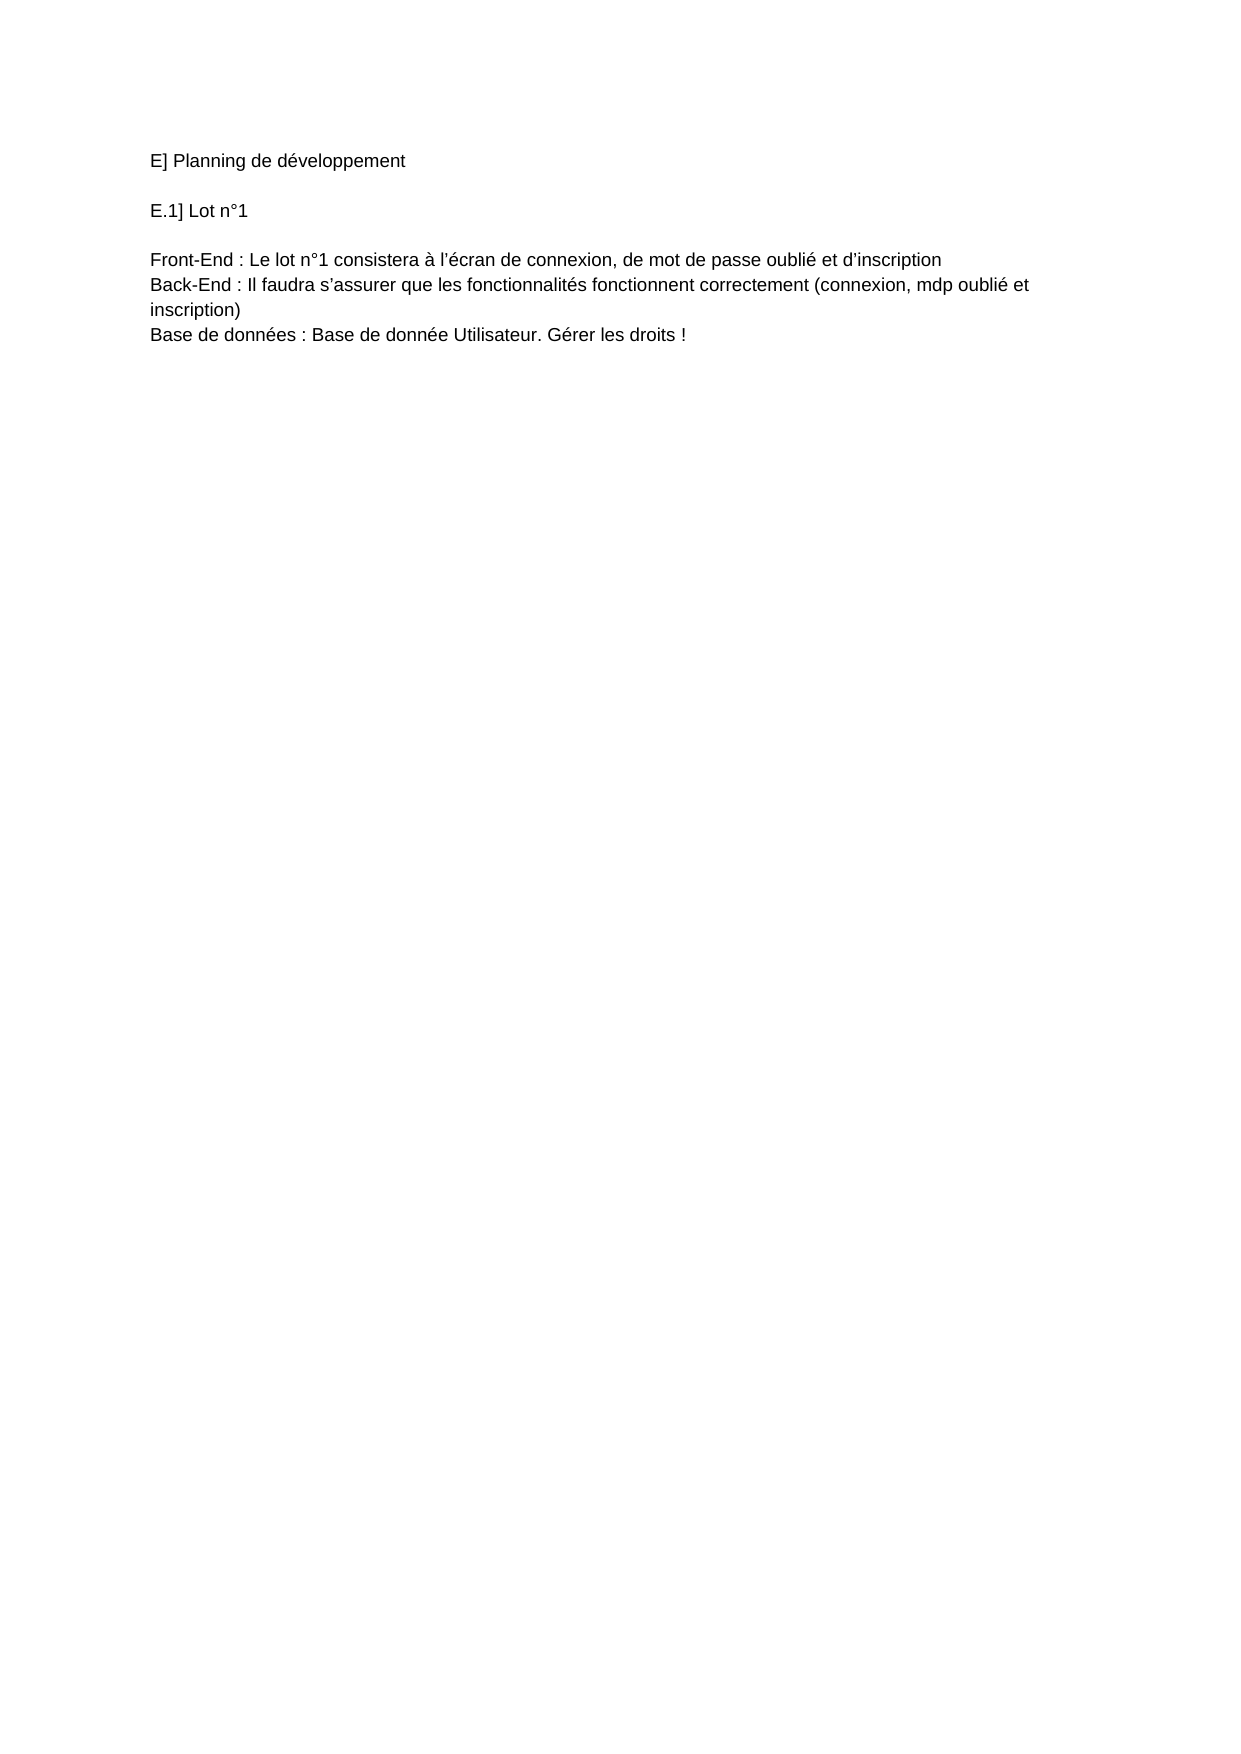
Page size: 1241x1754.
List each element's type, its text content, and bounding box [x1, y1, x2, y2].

text Base de données : Base de donnée Utilisateur. Gérer les droits ! [150, 323, 1090, 345]
text Front-End : Le lot n°1 consistera à l’écran de connexion, de mot de passe oublié et d’inscription [150, 249, 1090, 271]
text Back-End : Il faudra s’assurer que les fonctionnalités fonctionnent correctement (connexion, mdp oublié et inscription) [150, 274, 1090, 320]
text E.1] Lot n°1 [150, 199, 1090, 221]
text E] Planning de développement [150, 150, 1090, 172]
